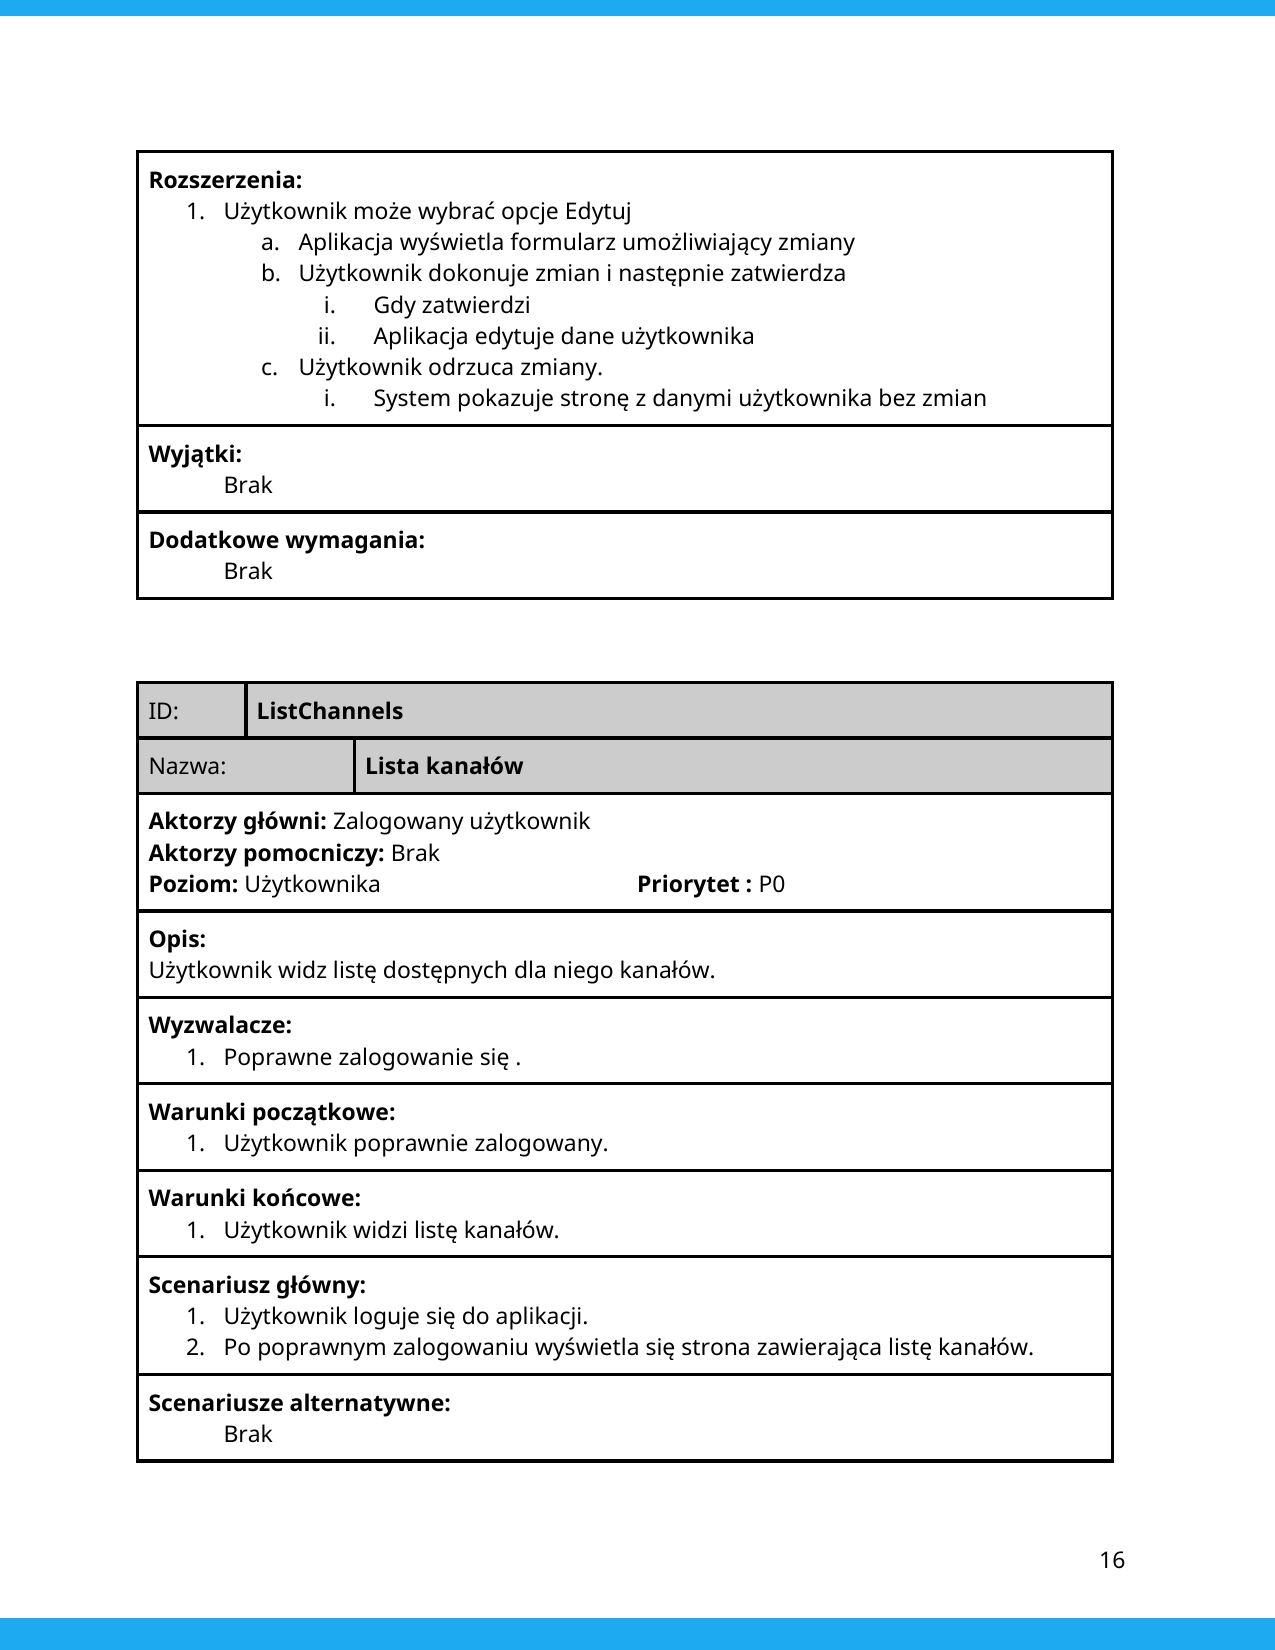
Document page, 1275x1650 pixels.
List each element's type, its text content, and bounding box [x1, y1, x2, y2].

table_cell Opis: Użytkownik widz listę dostępnych dla niego kanałów. [139, 913, 1111, 996]
table_cell Aktorzy główni: Zalogowany użytkownik Aktorzy pomocniczy: Brak Poziom: Użytkownika Priorytet : P0 [139, 795, 1111, 909]
table_cell Scenariusze alternatywne: Brak [139, 1376, 1111, 1459]
table_header ID: [139, 684, 244, 736]
table_cell Wyzwalacze: Poprawne zalogowanie się . [139, 999, 1111, 1082]
table_cell Scenariusz główny: Użytkownik loguje się do aplikacji. Po poprawnym zalogowaniu wyświetla się strona zawierająca listę kanałów. [139, 1258, 1111, 1373]
table_cell Wyjątki: Brak [139, 427, 1111, 510]
table_header ListChannels [248, 684, 1111, 736]
table_cell Dodatkowe wymagania: Brak [139, 514, 1111, 597]
picture [0, 0, 1275, 16]
table_cell Warunki początkowe: Użytkownik poprawnie zalogowany. [139, 1085, 1111, 1169]
picture [0, 1618, 1275, 1650]
table_cell Nazwa: [139, 740, 353, 792]
table_cell Lista kanałów [356, 740, 1111, 792]
table_cell Warunki końcowe: Użytkownik widzi listę kanałów. [139, 1172, 1111, 1255]
table_cell Rozszerzenia: Użytkownik może wybrać opcje Edytuj Aplikacja wyświetla formularz umożliwiający zmiany Użytkownik dokonuje zmian i następnie zatwierdza Gdy zatwierdzi Aplikacja edytuje dane użytkownika Użytkownik odrzuca zmiany. System pokazuje stronę z danymi użytkownika bez zmian [139, 153, 1111, 424]
